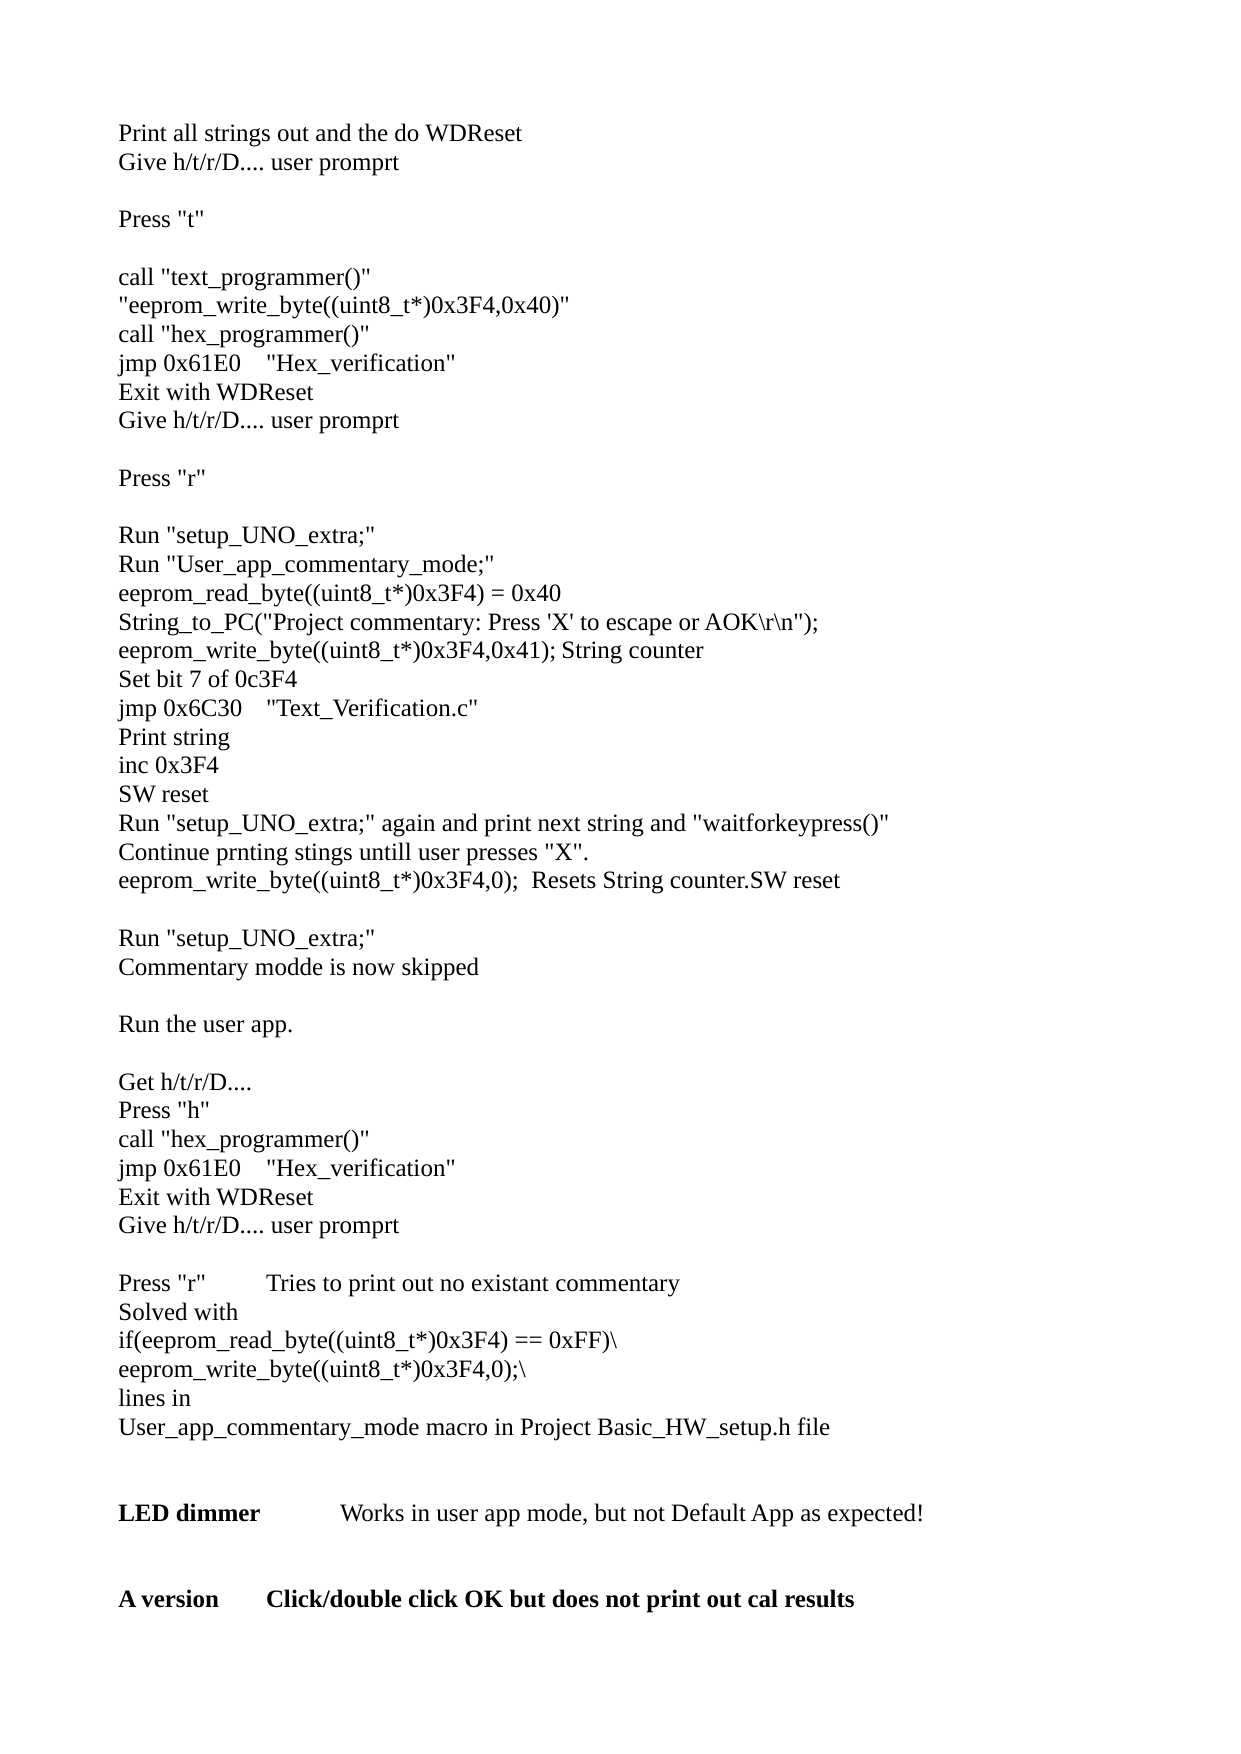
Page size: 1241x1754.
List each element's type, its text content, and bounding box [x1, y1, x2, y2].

text Solved with [118, 1297, 1122, 1326]
text lines in [118, 1383, 1122, 1412]
text SW reset [118, 779, 1122, 808]
text jmp 0x6C30 "Text_Verification.c" [118, 693, 1122, 722]
text LED dimmer Works in user app mode, but not Default App as expected! [118, 1498, 1122, 1527]
text call "hex_programmer()" [118, 319, 1122, 348]
text Commentary modde is now skipped [118, 952, 1122, 981]
text Run "User_app_commentary_mode;" [118, 549, 1122, 578]
text Press "r" [118, 463, 1122, 492]
text Press "r" Tries to print out no existant commentary [118, 1268, 1122, 1297]
text Give h/t/r/D.... user promprt [118, 147, 1122, 176]
text eeprom_write_byte((uint8_t*)0x3F4,0); Resets String counter.SW reset [118, 866, 1122, 894]
text Run the user app. [118, 1009, 1122, 1038]
text Press "t" [118, 204, 1122, 233]
text Run "setup_UNO_extra;" again and print next string and "waitforkeypress()" [118, 808, 1122, 837]
text Exit with WDReset [118, 377, 1122, 406]
text A version Click/double click OK but does not print out cal results [118, 1584, 1122, 1613]
text Press "h" [118, 1096, 1122, 1124]
text inc 0x3F4 [118, 751, 1122, 779]
text Print string [118, 722, 1122, 751]
text eeprom_write_byte((uint8_t*)0x3F4,0x41); String counter [118, 636, 1122, 664]
text User_app_commentary_mode macro in Project Basic_HW_setup.h file [118, 1412, 1122, 1441]
text Give h/t/r/D.... user promprt [118, 406, 1122, 434]
text String_to_PC("Project commentary: Press 'X' to escape or AOK\r\n"); [118, 607, 1122, 636]
text jmp 0x61E0 "Hex_verification" [118, 1153, 1122, 1182]
text call "text_programmer()" [118, 262, 1122, 291]
text Exit with WDReset [118, 1182, 1122, 1211]
text eeprom_read_byte((uint8_t*)0x3F4) = 0x40 [118, 578, 1122, 607]
text "eeprom_write_byte((uint8_t*)0x3F4,0x40)" [118, 291, 1122, 319]
text eeprom_write_byte((uint8_t*)0x3F4,0);\ [118, 1354, 1122, 1383]
text Run "setup_UNO_extra;" [118, 521, 1122, 549]
text Give h/t/r/D.... user promprt [118, 1211, 1122, 1239]
text call "hex_programmer()" [118, 1124, 1122, 1153]
text Run "setup_UNO_extra;" [118, 923, 1122, 952]
text jmp 0x61E0 "Hex_verification" [118, 348, 1122, 377]
text Get h/t/r/D.... [118, 1067, 1122, 1096]
text Print all strings out and the do WDReset [118, 118, 1122, 147]
text Continue prnting stings untill user presses "X". [118, 837, 1122, 866]
text if(eeprom_read_byte((uint8_t*)0x3F4) == 0xFF)\ [118, 1326, 1122, 1354]
text Set bit 7 of 0c3F4 [118, 664, 1122, 693]
